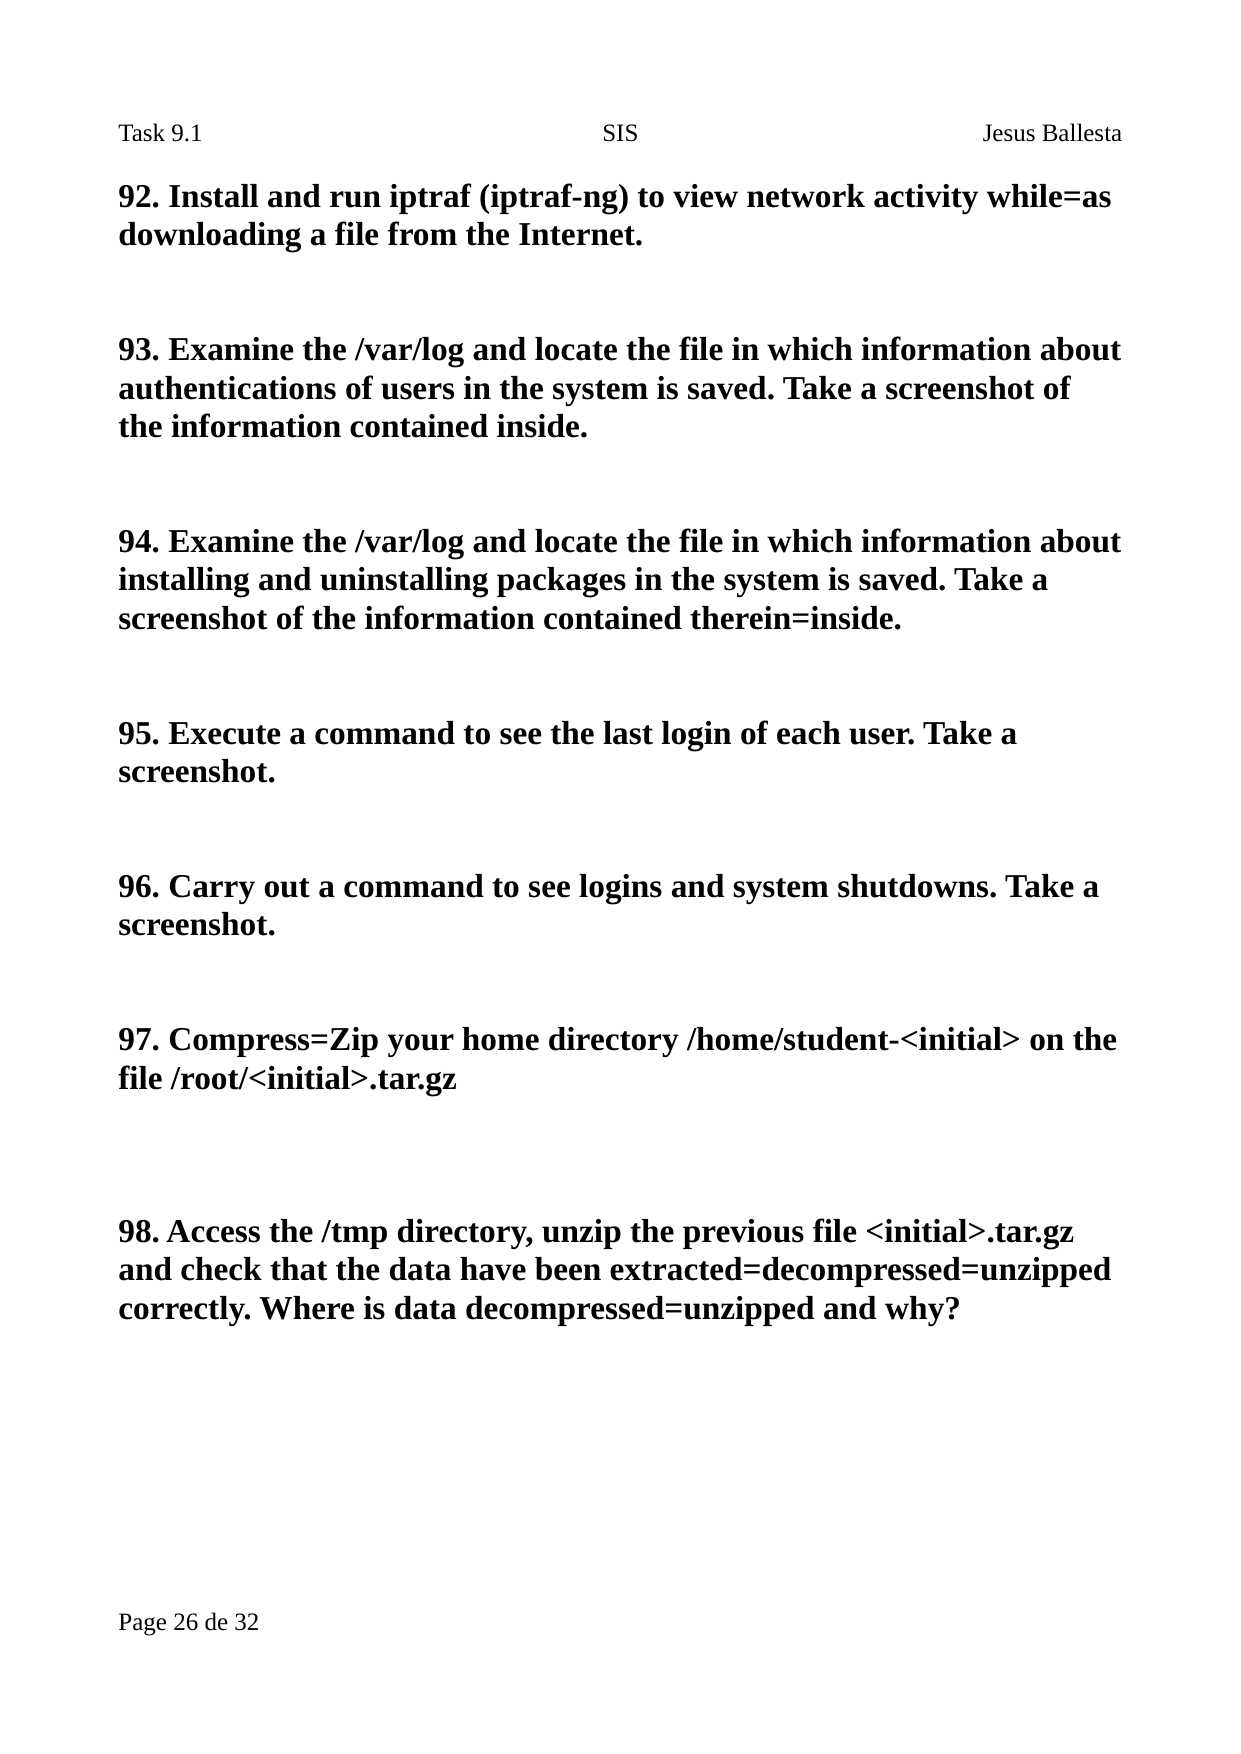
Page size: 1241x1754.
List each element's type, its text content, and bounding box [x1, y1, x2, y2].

text 94. Examine the /var/log and locate the file in which information about installing and uninstalling packages in the system is saved. Take a screenshot of the information contained therein=inside. [118, 521, 1122, 636]
text 96. Carry out a command to see logins and system shutdowns. Take a screenshot. [118, 866, 1122, 943]
text 98. Access the /tmp directory, unzip the previous file <initial>.tar.gz and check that the data have been extracted=decompressed=unzipped correctly. Where is data decompressed=unzipped and why? [118, 1211, 1122, 1326]
text 95. Execute a command to see the last login of each user. Take a screenshot. [118, 713, 1122, 790]
text 92. Install and run iptraf (iptraf-ng) to view network activity while=as downloading a file from the Internet. [118, 176, 1122, 253]
text 93. Examine the /var/log and locate the file in which information about authentications of users in the system is saved. Take a screenshot of the information contained inside. [118, 330, 1122, 445]
text 97. Compress=Zip your home directory /home/student-<initial> on the file /root/<initial>.tar.gz [118, 1020, 1122, 1096]
